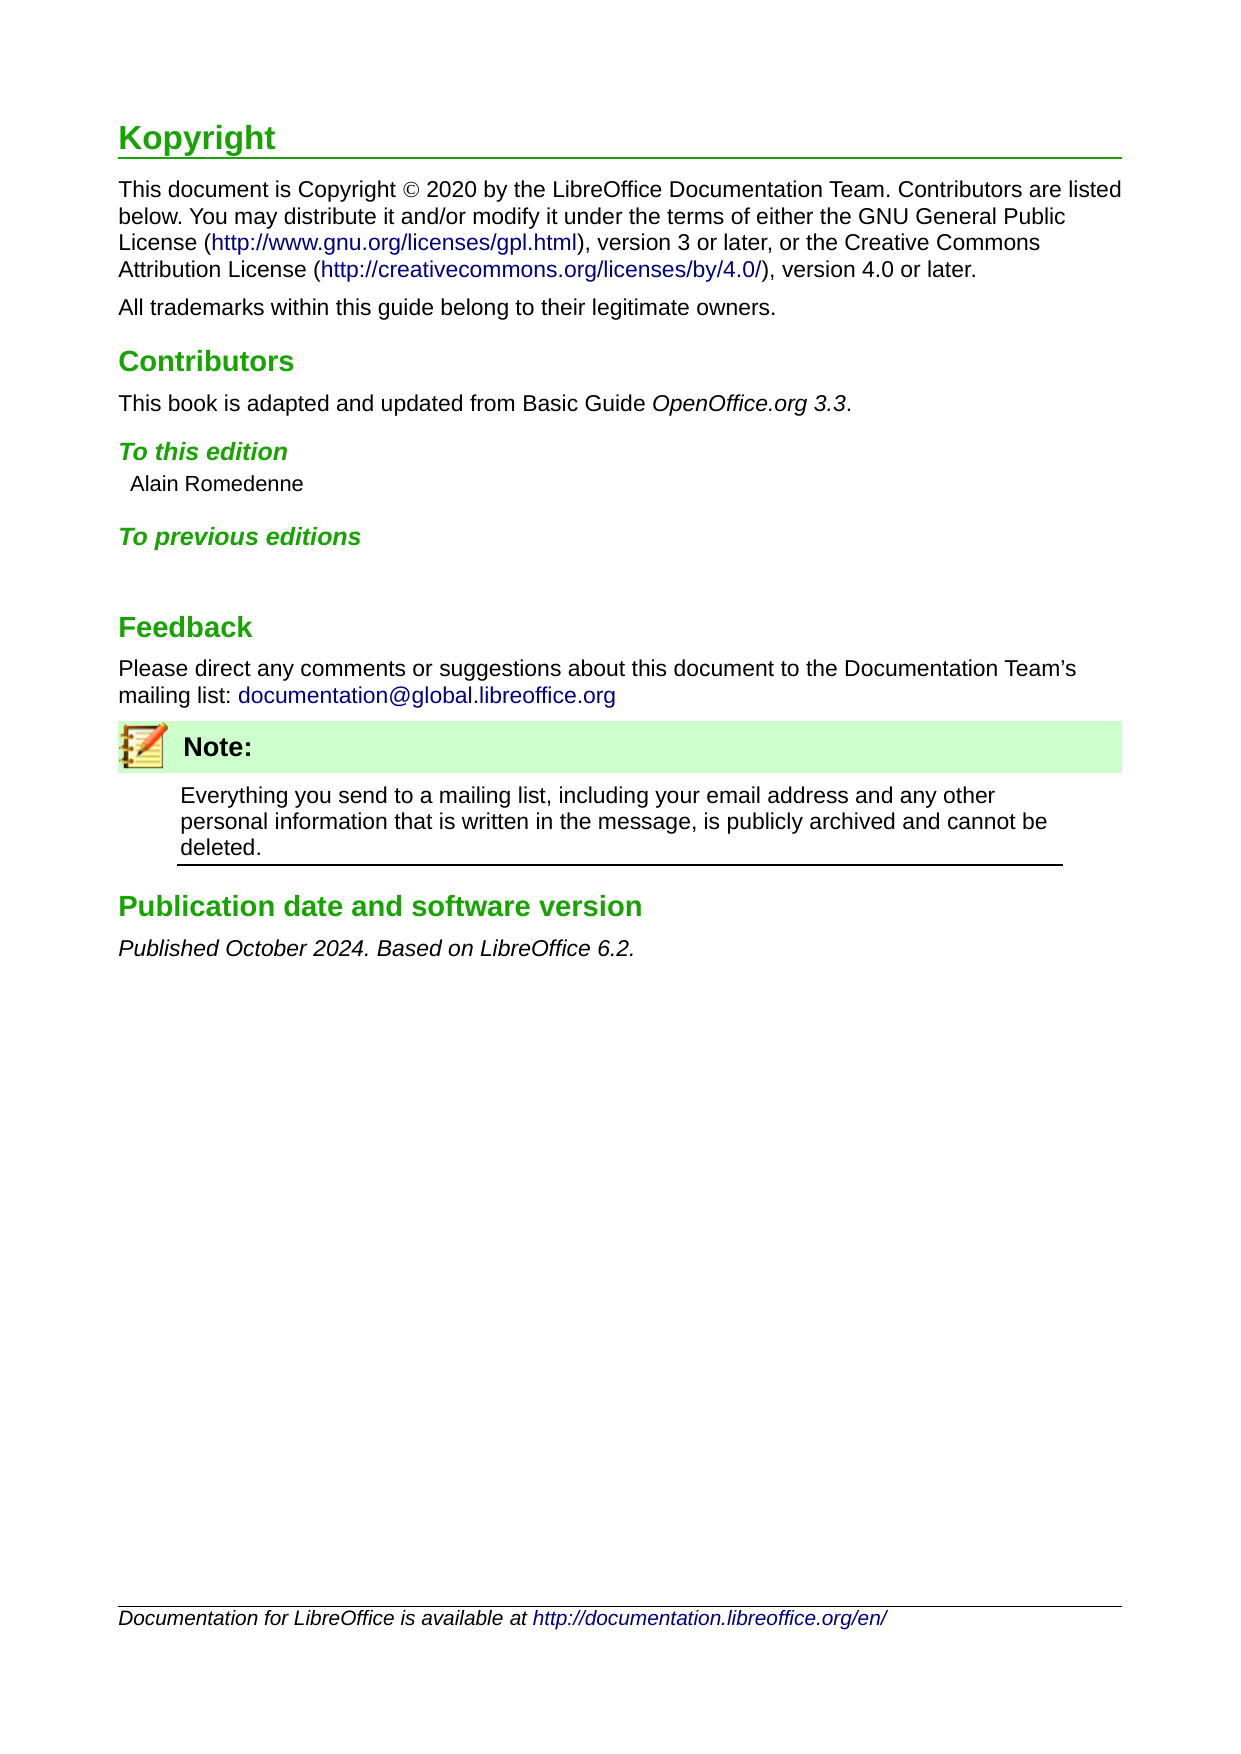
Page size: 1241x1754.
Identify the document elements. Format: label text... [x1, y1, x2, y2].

table_header [789, 471, 1122, 501]
text This book is adapted and updated from Basic Guide OpenOffice.org 3.3. [118, 390, 1122, 416]
subtitle To this edition [118, 437, 1122, 465]
subtitle Publication date and software version [118, 889, 1122, 923]
picture [119, 721, 170, 772]
table_header [453, 557, 787, 586]
text This document is Copyright © 2020 by the LibreOffice Documentation Team. Contributors are listed below. You may distribute it and/or modify it under the terms of either the GNU General Public License (http://www.gnu.org/licenses/gpl.html), version 3 or later, or the Creative Commons Attribution License (http://creativecommons.org/licenses/by/4.0/), version 4.0 or later. [118, 176, 1122, 282]
subtitle Feedback [118, 610, 1122, 644]
text Please direct any comments or suggestions about this document to the Documentation Team’s mailing list: documentation@global.libreoffice.org [118, 655, 1122, 708]
subtitle Kopyright [118, 118, 1122, 157]
table_header [118, 557, 453, 586]
table_header [788, 557, 1122, 586]
text All trademarks within this guide belong to their legitimate owners. [118, 294, 1122, 321]
subtitle Note: [118, 721, 1122, 773]
text Everything you send to a mailing list, including your email address and any other personal information that is written in the message, is publicly archived and cannot be deleted. [177, 779, 1063, 864]
table_header Alain Romedenne [118, 471, 458, 501]
table_header [458, 471, 789, 501]
subtitle Contributors [118, 344, 1122, 378]
text Published October 2024. Based on LibreOffice 6.2. [118, 935, 1122, 961]
subtitle To previous editions [118, 522, 1122, 551]
